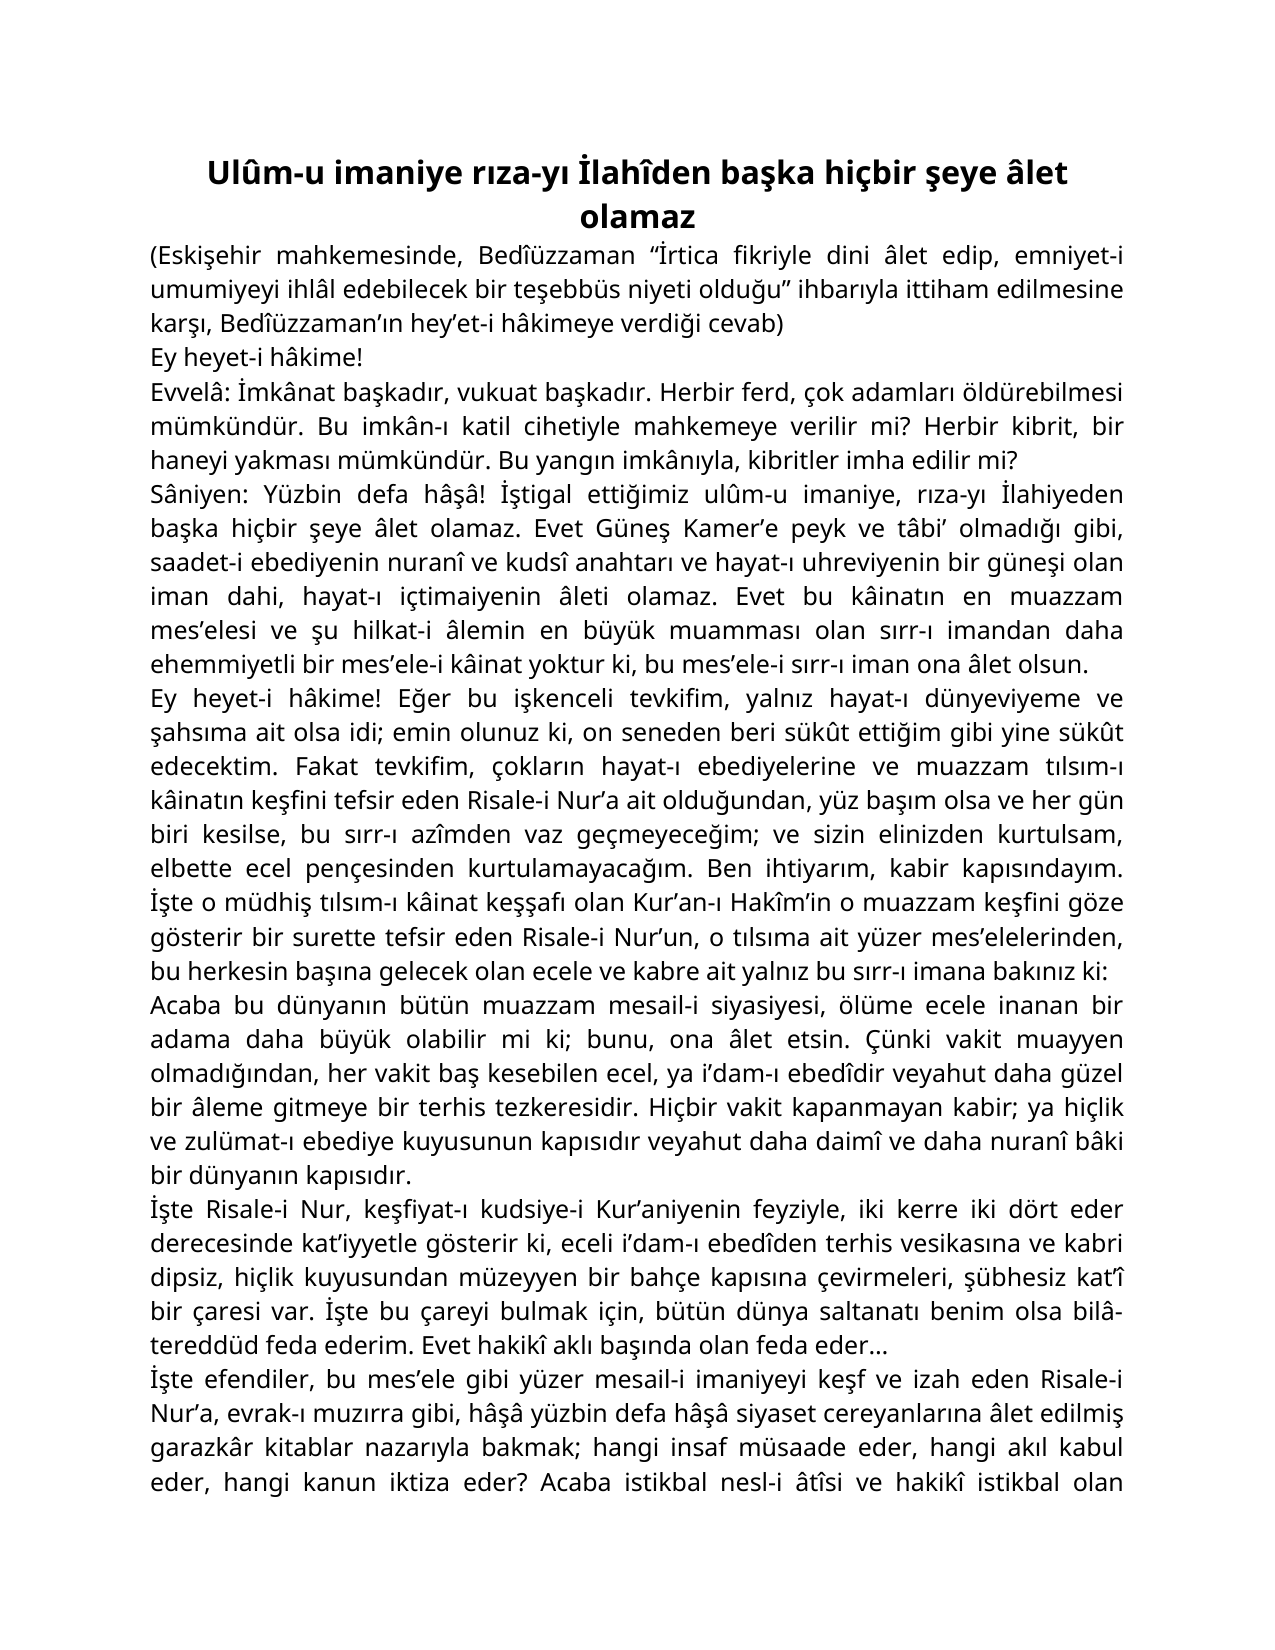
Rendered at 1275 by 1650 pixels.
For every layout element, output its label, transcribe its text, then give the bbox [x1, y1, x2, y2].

text Ey heyet-i hâkime! [150, 340, 1125, 374]
text Ey heyet-i hâkime! Eğer bu işkenceli tevkifim, yalnız hayat-ı dünyeviyeme ve şahsıma ait olsa idi; emin olunuz ki, on seneden beri sükût ettiğim gibi yine sükût edecektim. Fakat tevkifim, çokların hayat-ı ebediyelerine ve muazzam tılsım-ı kâinatın keşfini tefsir eden Risale-i Nur’a ait olduğundan, yüz başım olsa ve her gün biri kesilse, bu sırr-ı azîmden vaz geçmeyeceğim; ve sizin elinizden kurtulsam, elbette ecel pençesinden kurtulamayacağım. Ben ihtiyarım, kabir kapısındayım. İşte o müdhiş tılsım-ı kâinat keşşafı olan Kur’an-ı Hakîm’in o muazzam keşfini göze gösterir bir surette tefsir eden Risale-i Nur’un, o tılsıma ait yüzer mes’elelerinden, bu herkesin başına gelecek olan ecele ve kabre ait yalnız bu sırr-ı imana bakınız ki: [150, 681, 1125, 987]
subtitle Ulûm-u imaniye rıza-yı İlahîden başka hiçbir şeye âlet olamaz [150, 150, 1125, 238]
text Sâniyen: Yüzbin defa hâşâ! İştigal ettiğimiz ulûm-u imaniye, rıza-yı İlahiyeden başka hiçbir şeye âlet olamaz. Evet Güneş Kamer’e peyk ve tâbi’ olmadığı gibi, saadet-i ebediyenin nuranî ve kudsî anahtarı ve hayat-ı uhreviyenin bir güneşi olan iman dahi, hayat-ı içtimaiyenin âleti olamaz. Evet bu kâinatın en muazzam mes’elesi ve şu hilkat-i âlemin en büyük muamması olan sırr-ı imandan daha ehemmiyetli bir mes’ele-i kâinat yoktur ki, bu mes’ele-i sırr-ı iman ona âlet olsun. [150, 476, 1125, 681]
text İşte Risale-i Nur, keşfiyat-ı kudsiye-i Kur’aniyenin feyziyle, iki kerre iki dört eder derecesinde kat’iyyetle gösterir ki, eceli i’dam-ı ebedîden terhis vesikasına ve kabri dipsiz, hiçlik kuyusundan müzeyyen bir bahçe kapısına çevirmeleri, şübhesiz kat’î bir çaresi var. İşte bu çareyi bulmak için, bütün dünya saltanatı benim olsa bilâ-tereddüd feda ederim. Evet hakikî aklı başında olan feda eder… [150, 1192, 1125, 1362]
text Evvelâ: İmkânat başkadır, vukuat başkadır. Herbir ferd, çok adamları öldürebilmesi mümkündür. Bu imkân-ı katil cihetiyle mahkemeye verilir mi? Herbir kibrit, bir haneyi yakması mümkündür. Bu yangın imkânıyla, kibritler imha edilir mi? [150, 374, 1125, 476]
text İşte efendiler, bu mes’ele gibi yüzer mesail-i imaniyeyi keşf ve izah eden Risale-i Nur’a, evrak-ı muzırra gibi, hâşâ yüzbin defa hâşâ siyaset cereyanlarına âlet edilmiş garazkâr kitablar nazarıyla bakmak; hangi insaf müsaade eder, hangi akıl kabul eder, hangi kanun iktiza eder? Acaba istikbal nesl-i âtîsi ve hakikî istikbal olan [150, 1362, 1125, 1498]
text Acaba bu dünyanın bütün muazzam mesail-i siyasiyesi, ölüme ecele inanan bir adama daha büyük olabilir mi ki; bunu, ona âlet etsin. Çünki vakit muayyen olmadığından, her vakit baş kesebilen ecel, ya i’dam-ı ebedîdir veyahut daha güzel bir âleme gitmeye bir terhis tezkeresidir. Hiçbir vakit kapanmayan kabir; ya hiçlik ve zulümat-ı ebediye kuyusunun kapısıdır veyahut daha daimî ve daha nuranî bâki bir dünyanın kapısıdır. [150, 987, 1125, 1192]
text (Eskişehir mahkemesinde, Bedîüzzaman “İrtica fikriyle dini âlet edip, emniyet-i umumiyeyi ihlâl edebilecek bir teşebbüs niyeti olduğu” ihbarıyla ittiham edilmesine karşı, Bedîüzzaman’ın hey’et-i hâkimeye verdiği cevab) [150, 238, 1125, 340]
